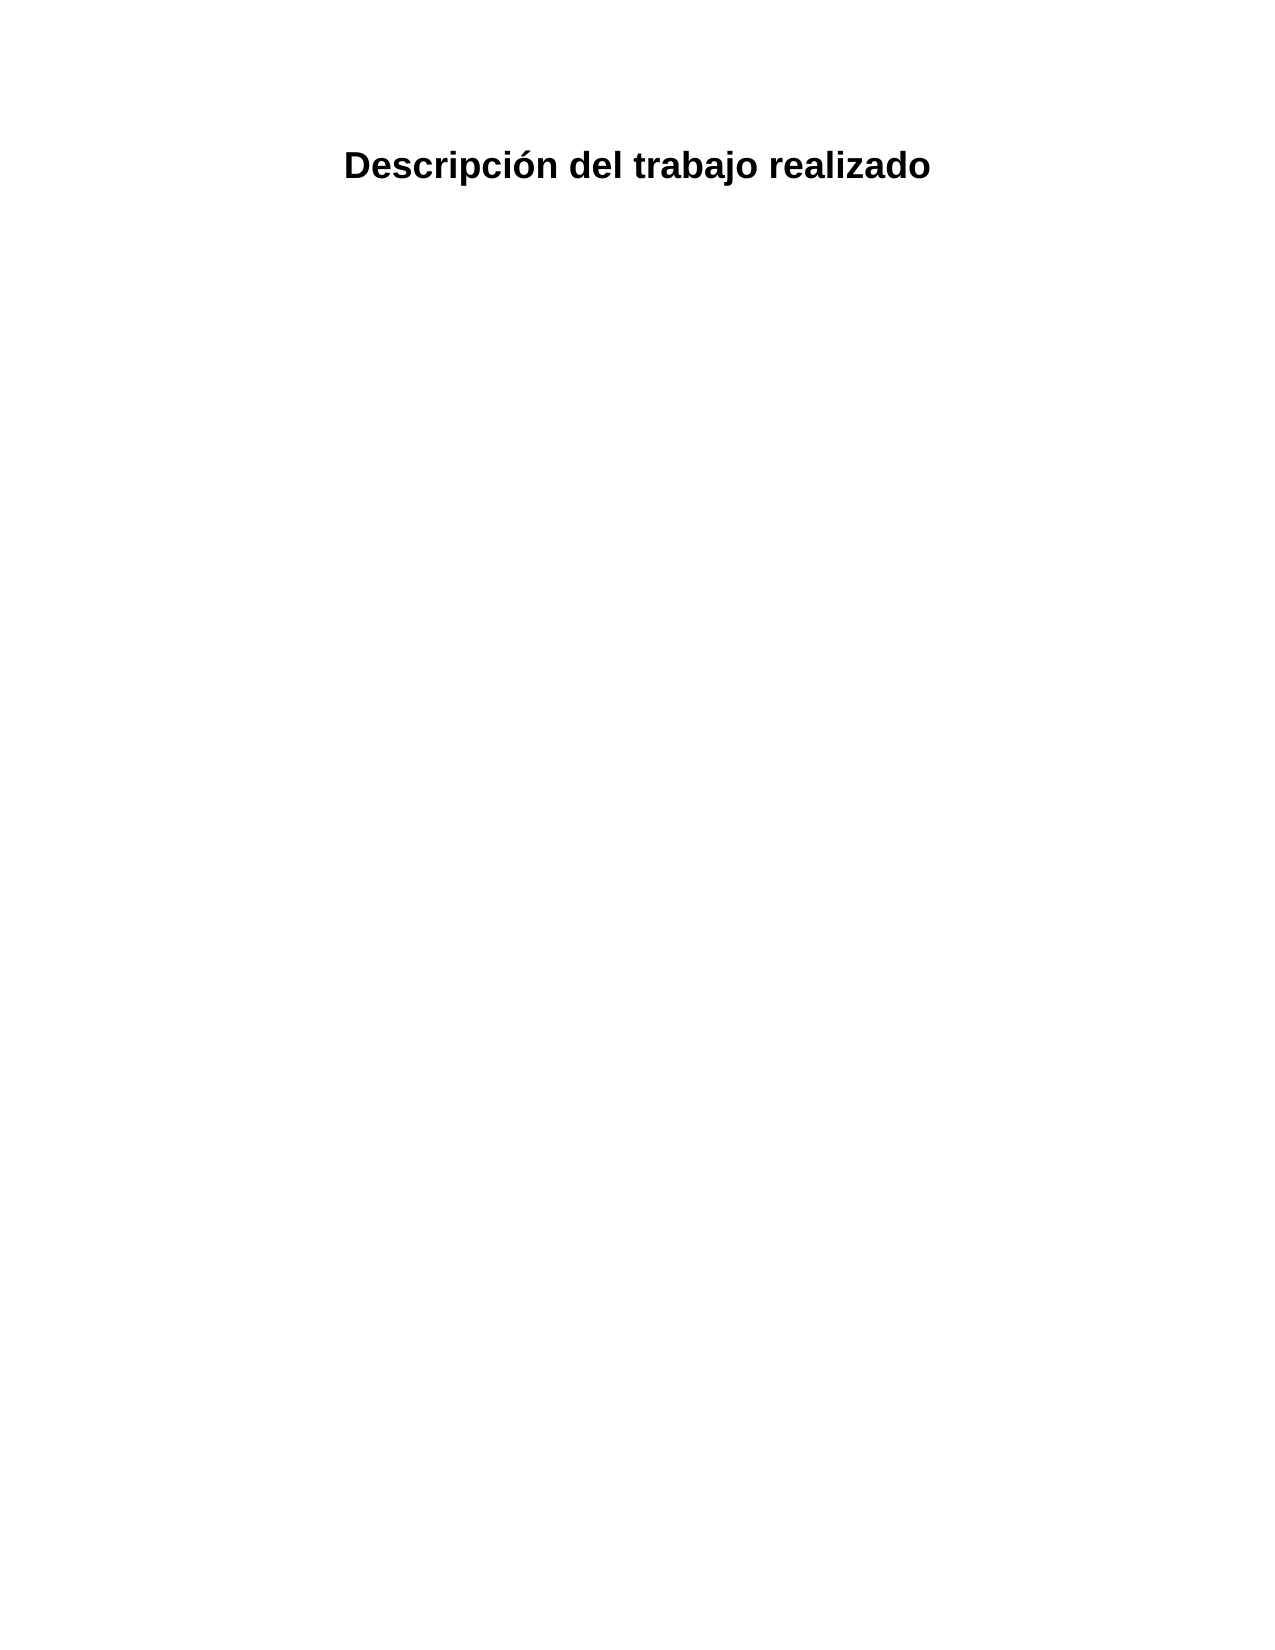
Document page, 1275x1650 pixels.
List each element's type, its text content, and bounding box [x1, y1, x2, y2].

subtitle Descripción del trabajo realizado [118, 143, 1157, 186]
